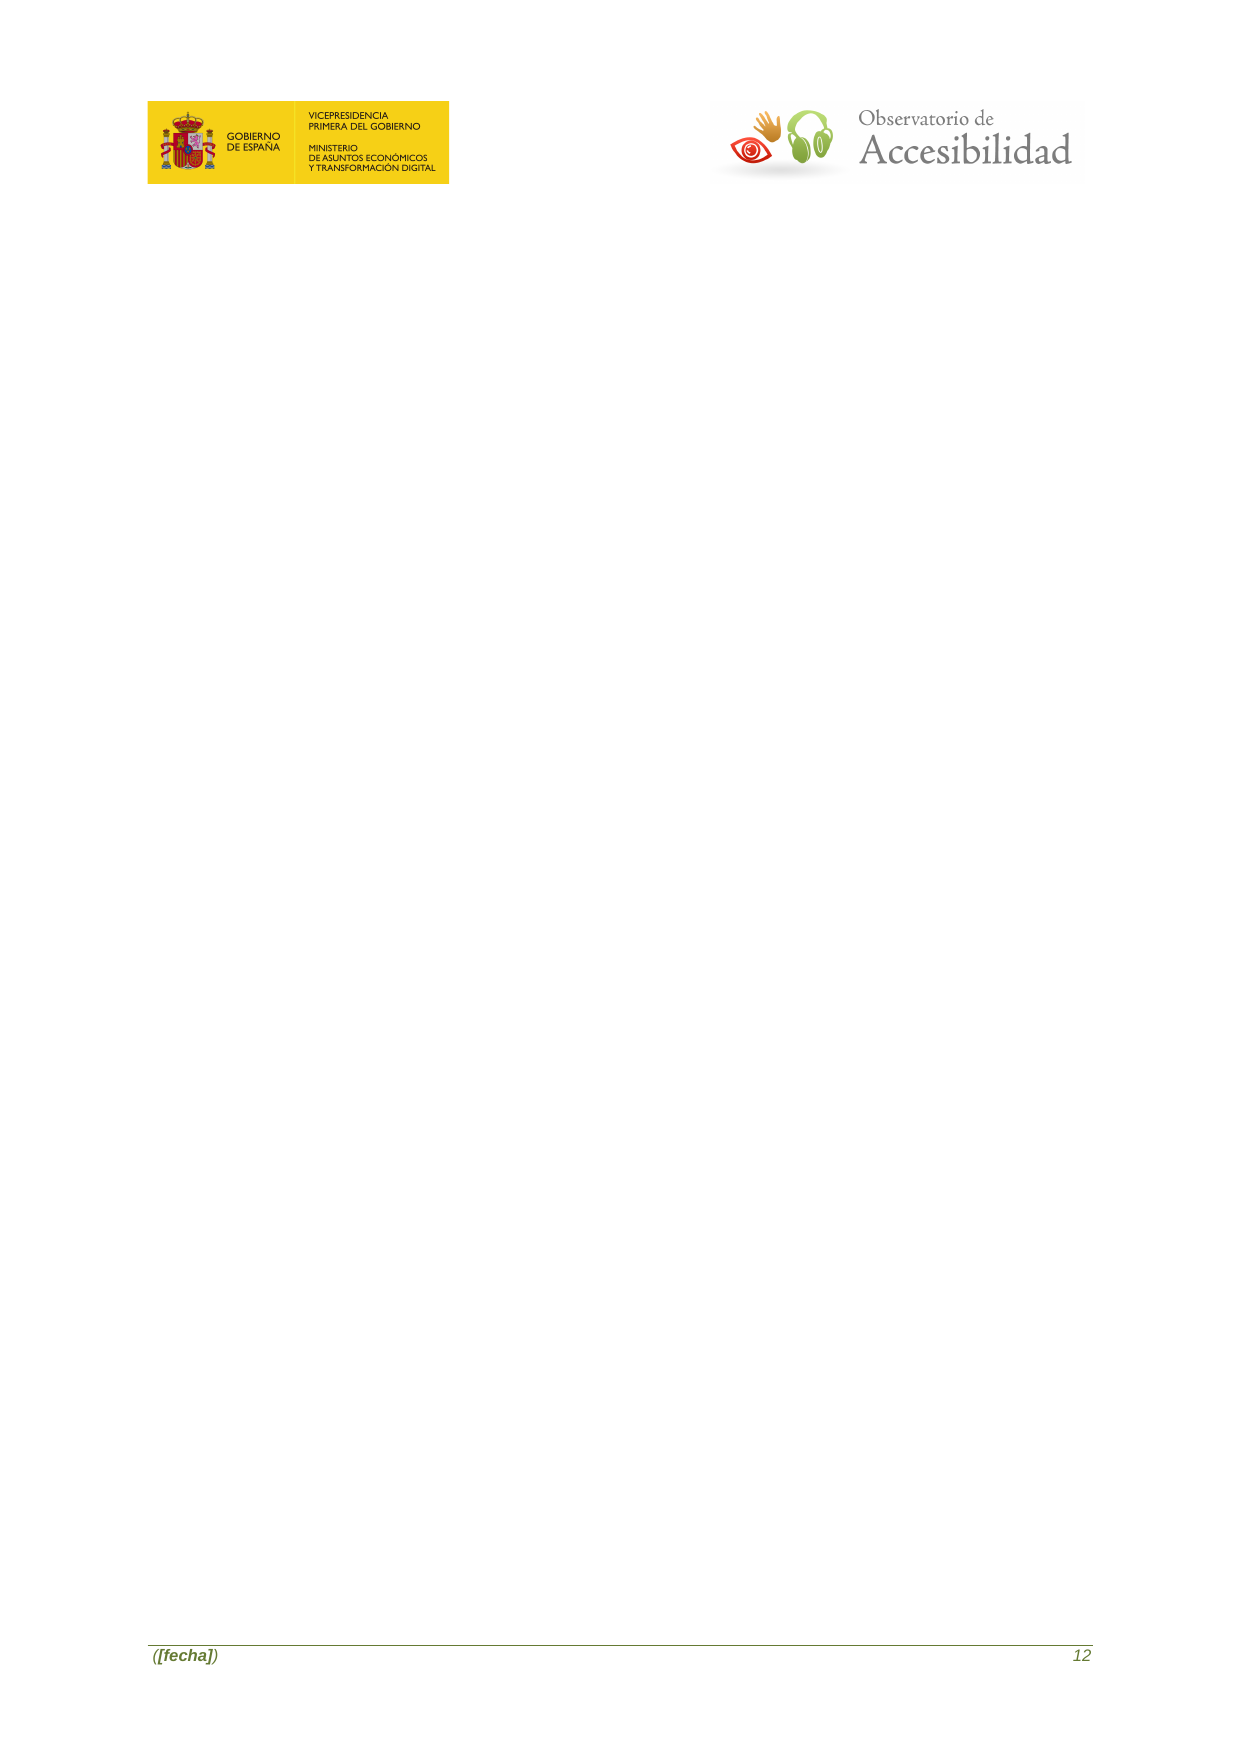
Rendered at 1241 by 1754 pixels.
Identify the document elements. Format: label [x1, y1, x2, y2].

picture [710, 101, 1086, 184]
picture [147, 101, 450, 184]
